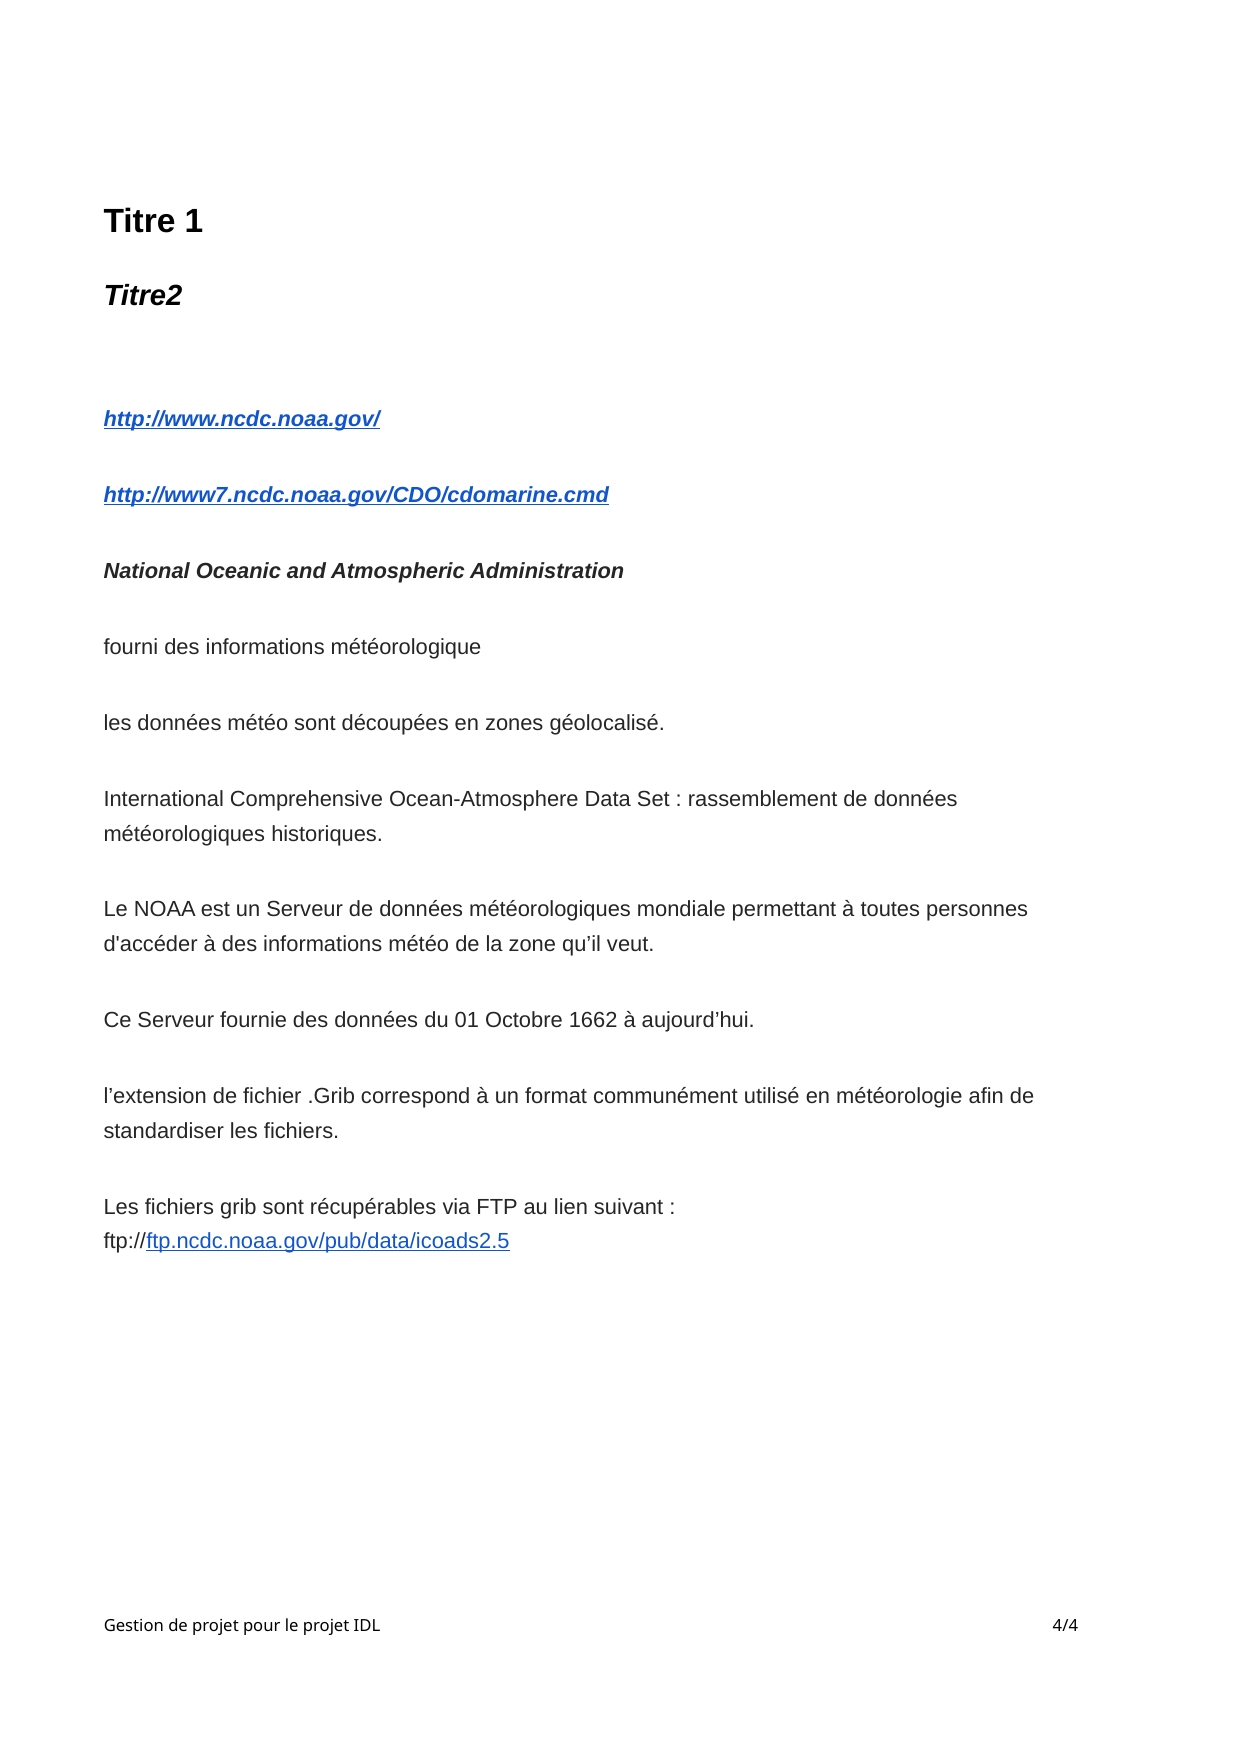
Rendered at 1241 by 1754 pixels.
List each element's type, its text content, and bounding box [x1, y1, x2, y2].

text ftp://ftp.ncdc.noaa.gov/pub/data/icoads2.5 [103, 1228, 1078, 1253]
text National Oceanic and Atmospheric Administration [103, 558, 1078, 583]
text les données météo sont découpées en zones géolocalisé. [103, 710, 1078, 735]
subtitle Titre 1 [103, 201, 1078, 240]
text fourni des informations météorologique [103, 634, 1078, 659]
text http://www7.ncdc.noaa.gov/CDO/cdomarine.cmd [103, 482, 1078, 507]
text http://www.ncdc.noaa.gov/ [103, 406, 1078, 431]
subtitle Titre2 [103, 277, 1078, 311]
text l’extension de fichier .Grib correspond à un format communément utilisé en météorologie afin de standardiser les fichiers. [103, 1083, 1078, 1143]
text Les fichiers grib sont récupérables via FTP au lien suivant : [103, 1193, 1078, 1219]
text Ce Serveur fournie des données du 01 Octobre 1662 à aujourd’hui. [103, 1007, 1078, 1032]
text Le NOAA est un Serveur de données météorologiques mondiale permettant à toutes personnes d'accéder à des informations météo de la zone qu’il veut. [103, 896, 1078, 956]
text International Comprehensive Ocean-Atmosphere Data Set : rassemblement de données météorologiques historiques. [103, 786, 1078, 846]
